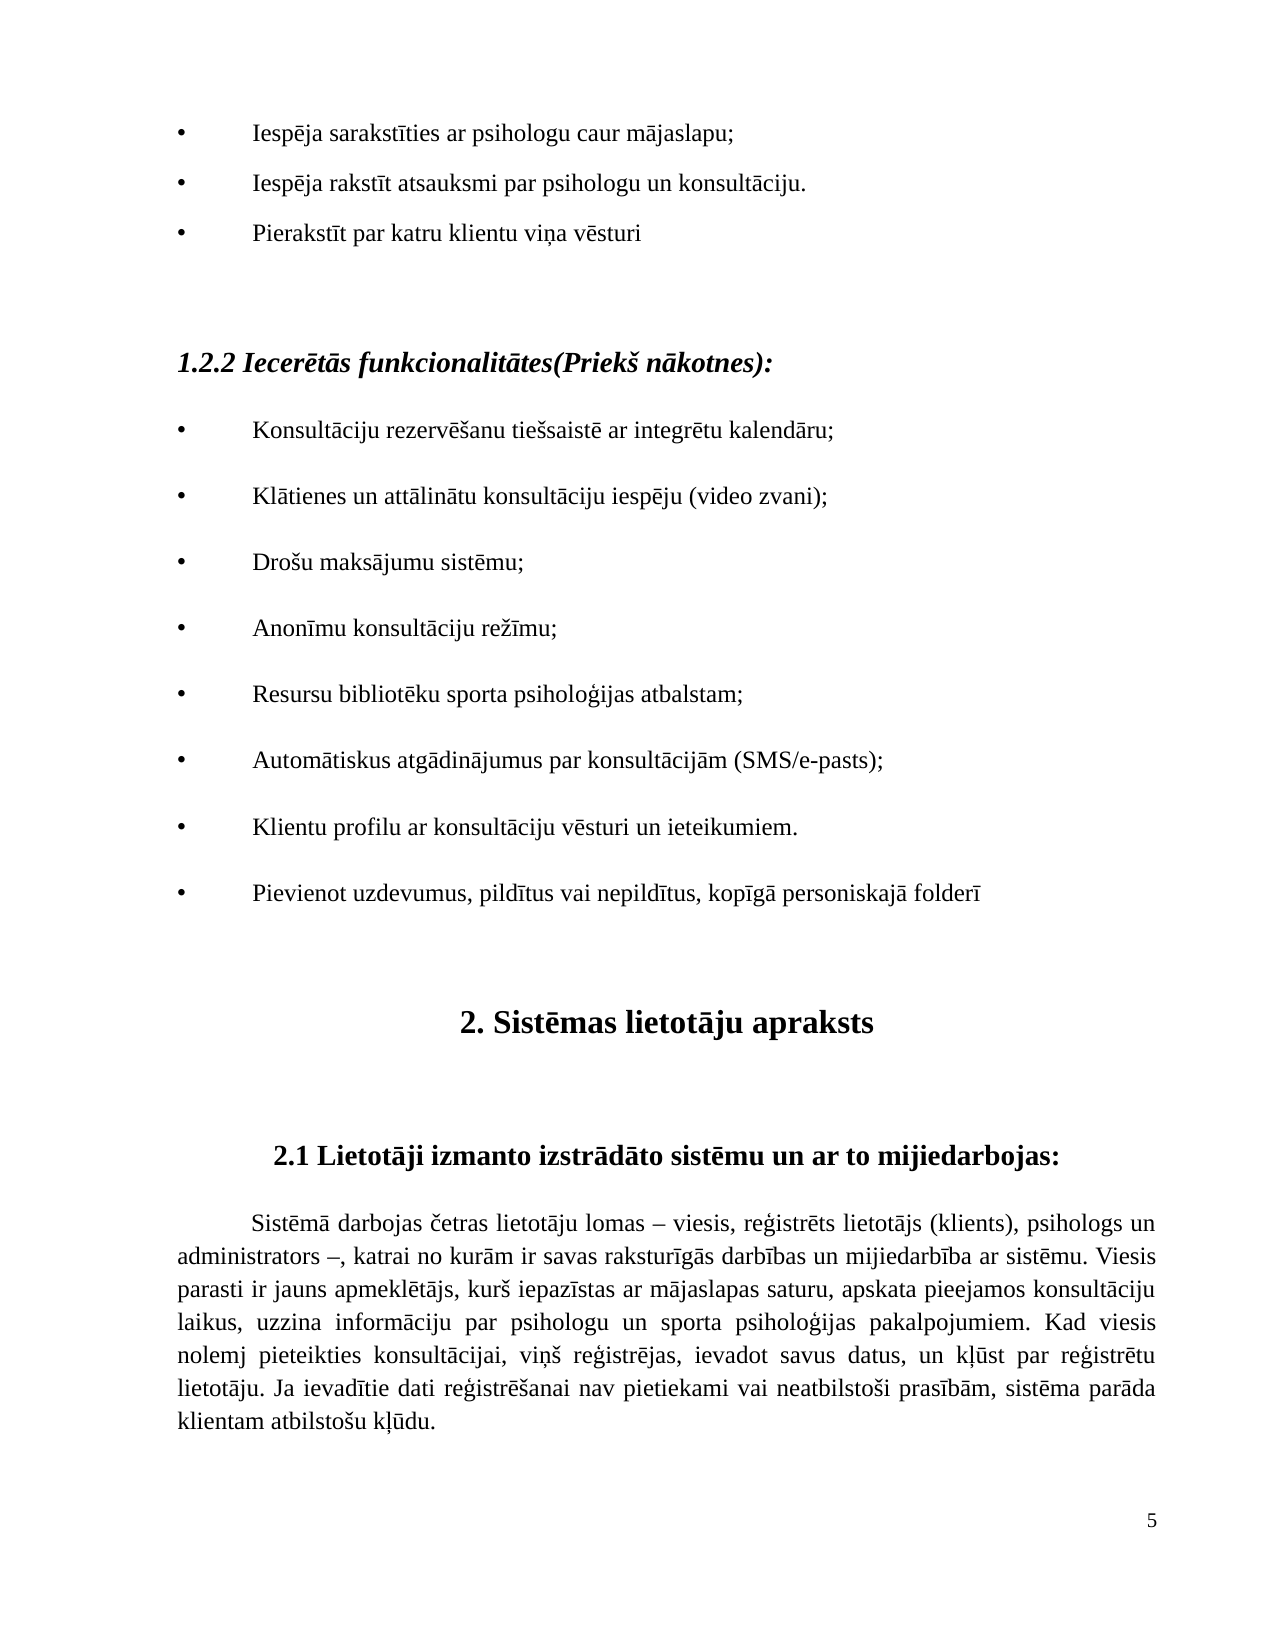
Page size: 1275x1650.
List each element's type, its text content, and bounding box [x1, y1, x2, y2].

list Resursu bibliotēku sporta psiholoģijas atbalstam; [177, 667, 1157, 708]
list Drošu maksājumu sistēmu; [177, 535, 1157, 576]
list Iespēja sarakstīties ar psihologu caur mājaslapu; [177, 118, 1157, 147]
text Sistēmā darbojas četras lietotāju lomas – viesis, reģistrēts lietotājs (klients), psihologs un administrators –, katrai no kurām ir savas raksturīgās darbības un mijiedarbība ar sistēmu. Viesis parasti ir jauns apmeklētājs, kurš iepazīstas ar mājaslapas saturu, apskata pieejamos konsultāciju laikus, uzzina informāciju par psihologu un sporta psiholoģijas pakalpojumiem. Kad viesis nolemj pieteikties konsultācijai, viņš reģistrējas, ievadot savus datus, un kļūst par reģistrētu lietotāju. Ja ievadītie dati reģistrēšanai nav pietiekami vai neatbilstoši prasībām, sistēma parāda klientam atbilstošu kļūdu. [177, 1197, 1157, 1435]
list Pievienot uzdevumus, pildītus vai nepildītus, kopīgā personiskajā folderī [177, 866, 1157, 906]
text 2. Sistēmas lietotāju apraksts [177, 997, 1157, 1040]
list Iespēja rakstīt atsauksmi par psihologu un konsultāciju. [177, 168, 1157, 197]
list Pierakstīt par katru klientu viņa vēsturi [177, 218, 1157, 246]
text 1.2.2 Iecerētās funkcionalitātes(Priekš nākotnes): [177, 317, 1157, 379]
list Klātienes un attālinātu konsultāciju iespēju (video zvani); [177, 469, 1157, 510]
text 2.1 Lietotāji izmanto izstrādāto sistēmu un ar to mijiedarbojas: [177, 1130, 1157, 1171]
list Klientu profilu ar konsultāciju vēsturi un ieteikumiem. [177, 799, 1157, 840]
list Anonīmu konsultāciju režīmu; [177, 601, 1157, 642]
list Konsultāciju rezervēšanu tiešsaistē ar integrētu kalendāru; [177, 405, 1157, 444]
list Automātiskus atgādinājumus par konsultācijām (SMS/e-pasts); [177, 733, 1157, 774]
